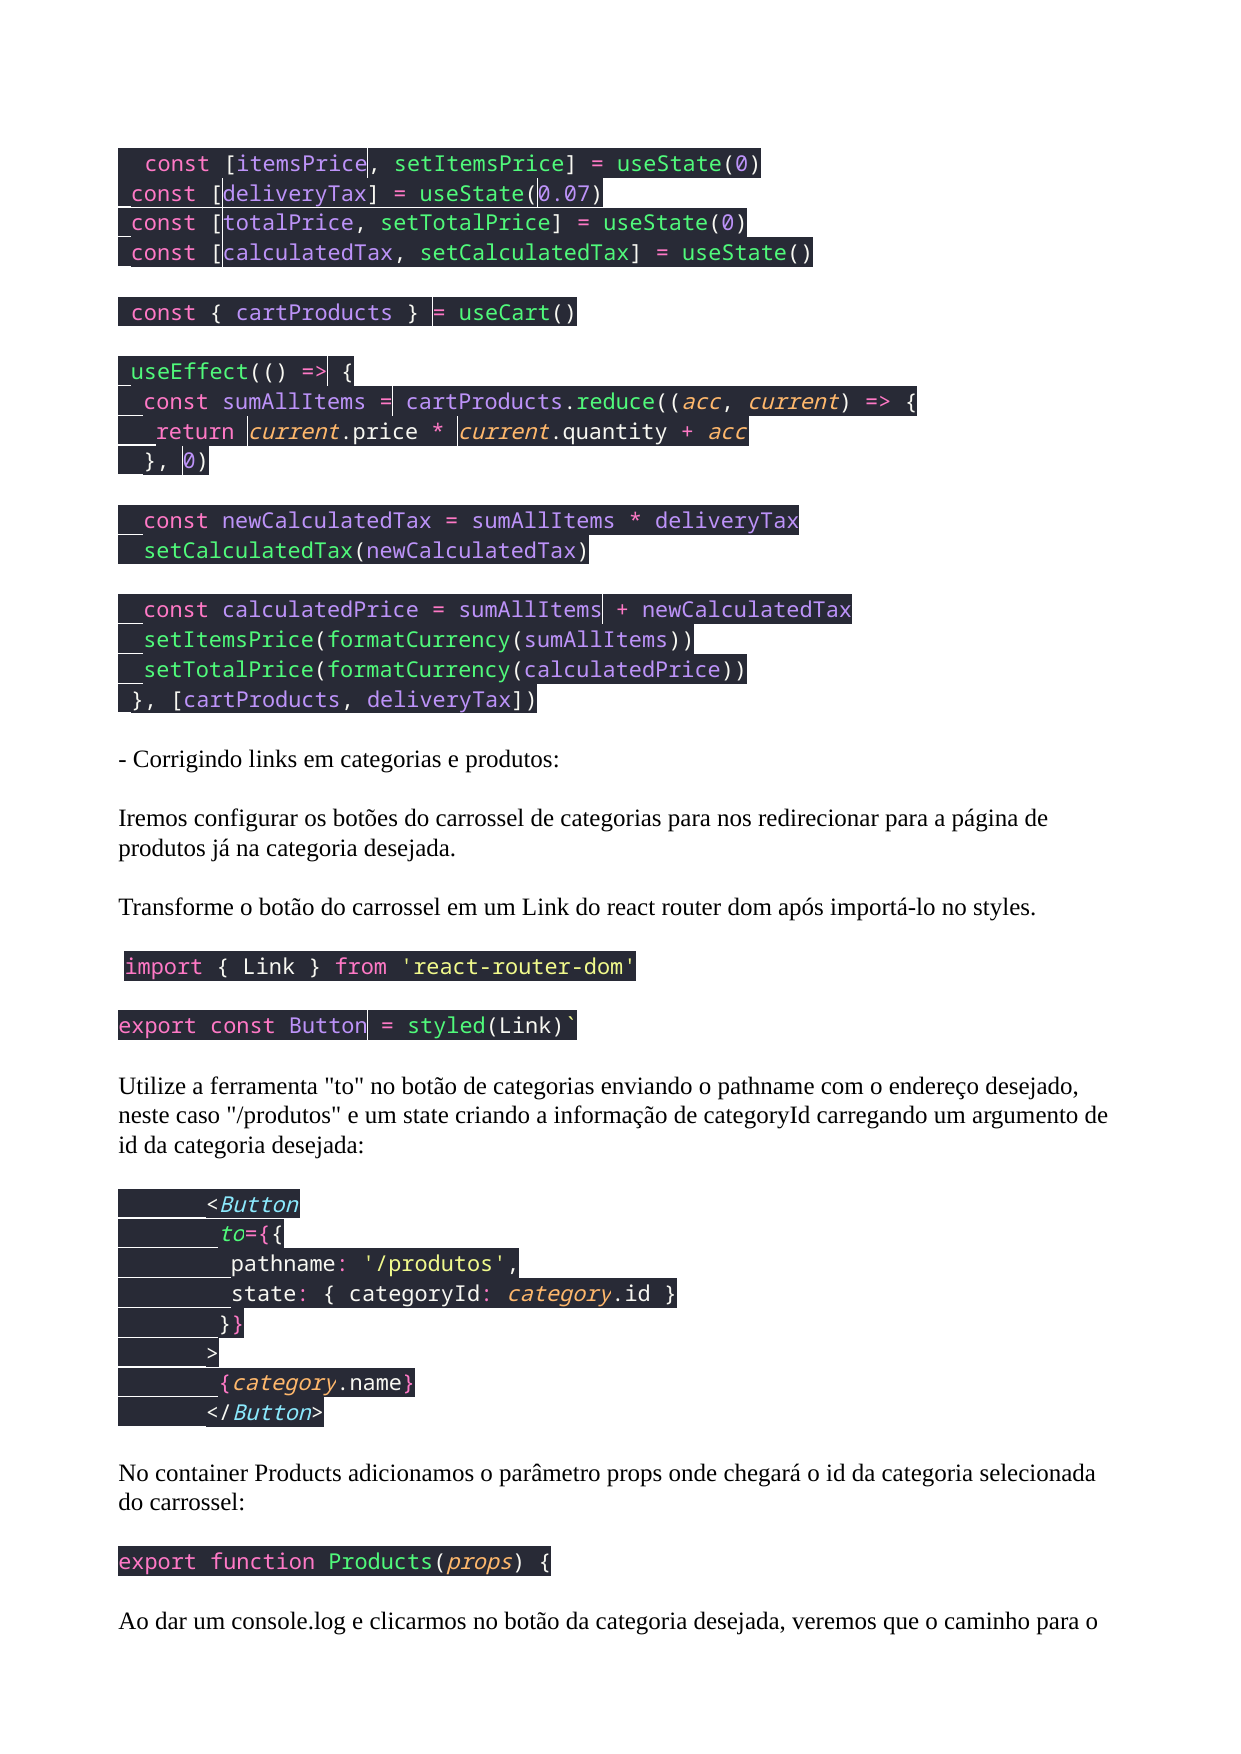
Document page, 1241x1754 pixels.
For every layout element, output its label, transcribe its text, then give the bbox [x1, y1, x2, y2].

text const sumAllItems = cartProducts.reduce((acc, current) => { [118, 386, 1122, 416]
text Ao dar um console.log e clicarmos no botão da categoria desejada, veremos que o caminho para o [118, 1605, 1122, 1635]
text state: { categoryId: category.id } [118, 1278, 1122, 1308]
text No container Products adicionamos o parâmetro props onde chegará o id da categoria selecionada do carrossel: [118, 1457, 1122, 1516]
text }} [118, 1308, 1122, 1338]
text setTotalPrice(formatCurrency(calculatedPrice)) [118, 654, 1122, 684]
text {category.name} [118, 1367, 1122, 1397]
text export function Products(props) { [118, 1546, 1122, 1576]
text const [deliveryTax] = useState(0.07) [118, 178, 1122, 207]
text useEffect(() => { [118, 356, 1122, 386]
text setCalculatedTax(newCalculatedTax) [118, 535, 1122, 564]
text const [calculatedTax, setCalculatedTax] = useState() [118, 237, 1122, 267]
text Transforme o botão do carrossel em um Link do react router dom após importá-lo no styles. [118, 892, 1122, 921]
text pathname: '/produtos', [118, 1248, 1122, 1278]
text const calculatedPrice = sumAllItems + newCalculatedTax [118, 594, 1122, 624]
text setItemsPrice(formatCurrency(sumAllItems)) [118, 624, 1122, 654]
text </Button> [118, 1397, 1122, 1427]
text to={{ [118, 1218, 1122, 1248]
text import { Link } from 'react-router-dom' [118, 951, 1122, 981]
text > [118, 1338, 1122, 1367]
text return current.price * current.quantity + acc [118, 416, 1122, 446]
text - Corrigindo links em categorias e produtos: [118, 743, 1122, 773]
text }, 0) [118, 446, 1122, 475]
text const [totalPrice, setTotalPrice] = useState(0) [118, 207, 1122, 237]
text const newCalculatedTax = sumAllItems * deliveryTax [118, 505, 1122, 535]
text const { cartProducts } = useCart() [118, 297, 1122, 326]
text const [itemsPrice, setItemsPrice] = useState(0) [118, 148, 1122, 178]
text Iremos configurar os botões do carrossel de categorias para nos redirecionar para a página de produtos já na categoria desejada. [118, 802, 1122, 862]
text export const Button = styled(Link)` [118, 1010, 1122, 1040]
text <Button [118, 1189, 1122, 1218]
text }, [cartProducts, deliveryTax]) [118, 684, 1122, 713]
text Utilize a ferramenta "to" no botão de categorias enviando o pathname com o endereço desejado, neste caso "/produtos" e um state criando a informação de categoryId carregando um argumento de id da categoria desejada: [118, 1070, 1122, 1159]
